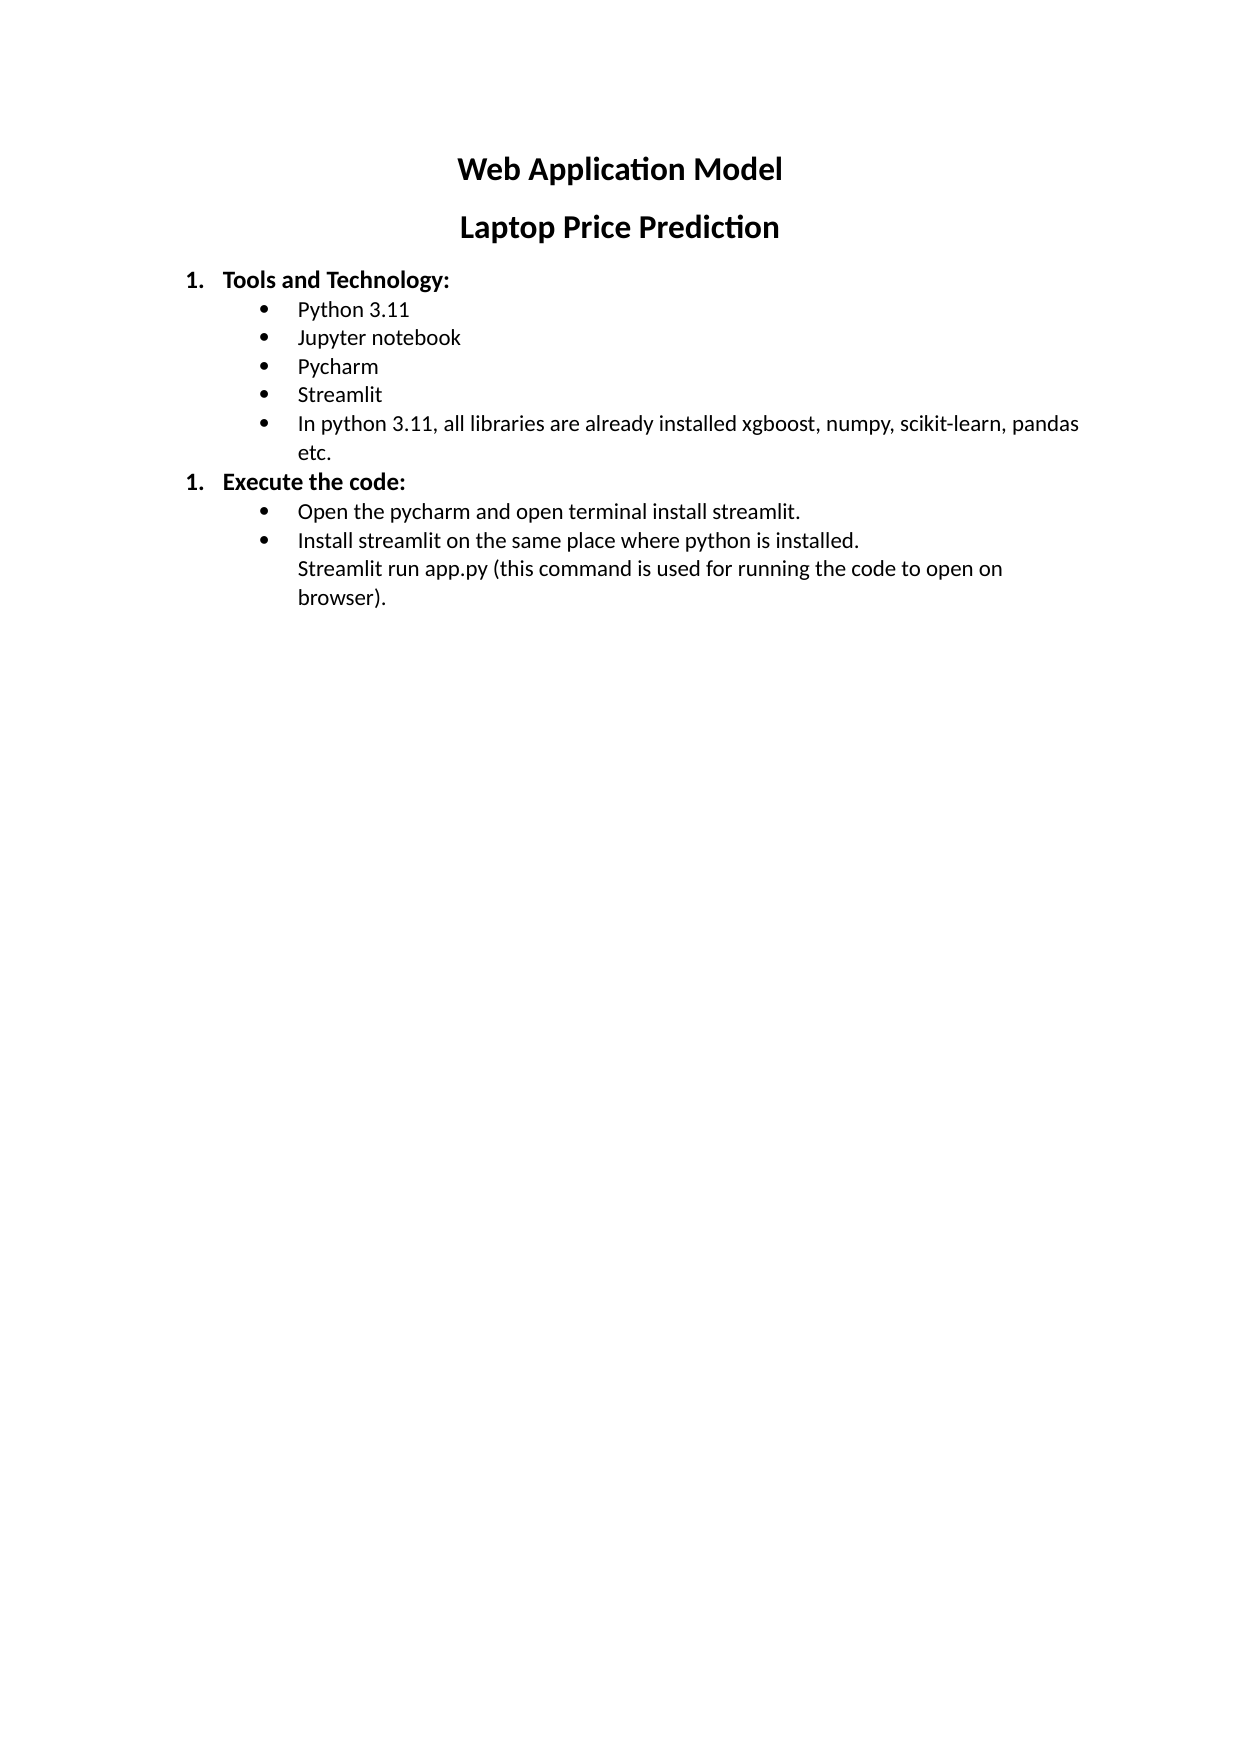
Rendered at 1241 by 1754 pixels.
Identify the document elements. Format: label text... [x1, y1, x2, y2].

text Web Application Model [148, 148, 1093, 188]
list Python 3.11 [260, 295, 1093, 323]
list Streamlit run app.py (this command is used for running the code to open on browser). [298, 554, 1093, 611]
list Streamlit [260, 381, 1093, 408]
list Jupyter notebook [260, 323, 1093, 351]
text Laptop Price Prediction [148, 206, 1093, 246]
list Open the pycharm and open terminal install streamlit. [260, 497, 1093, 525]
list Execute the code: [185, 466, 1093, 497]
list In python 3.11, all libraries are already installed xgboost, numpy, scikit-learn, pandas etc. [260, 409, 1093, 466]
list Tools and Technology: [185, 264, 1093, 294]
list Install streamlit on the same place where python is installed. [260, 526, 1093, 554]
list Pycharm [260, 352, 1093, 380]
